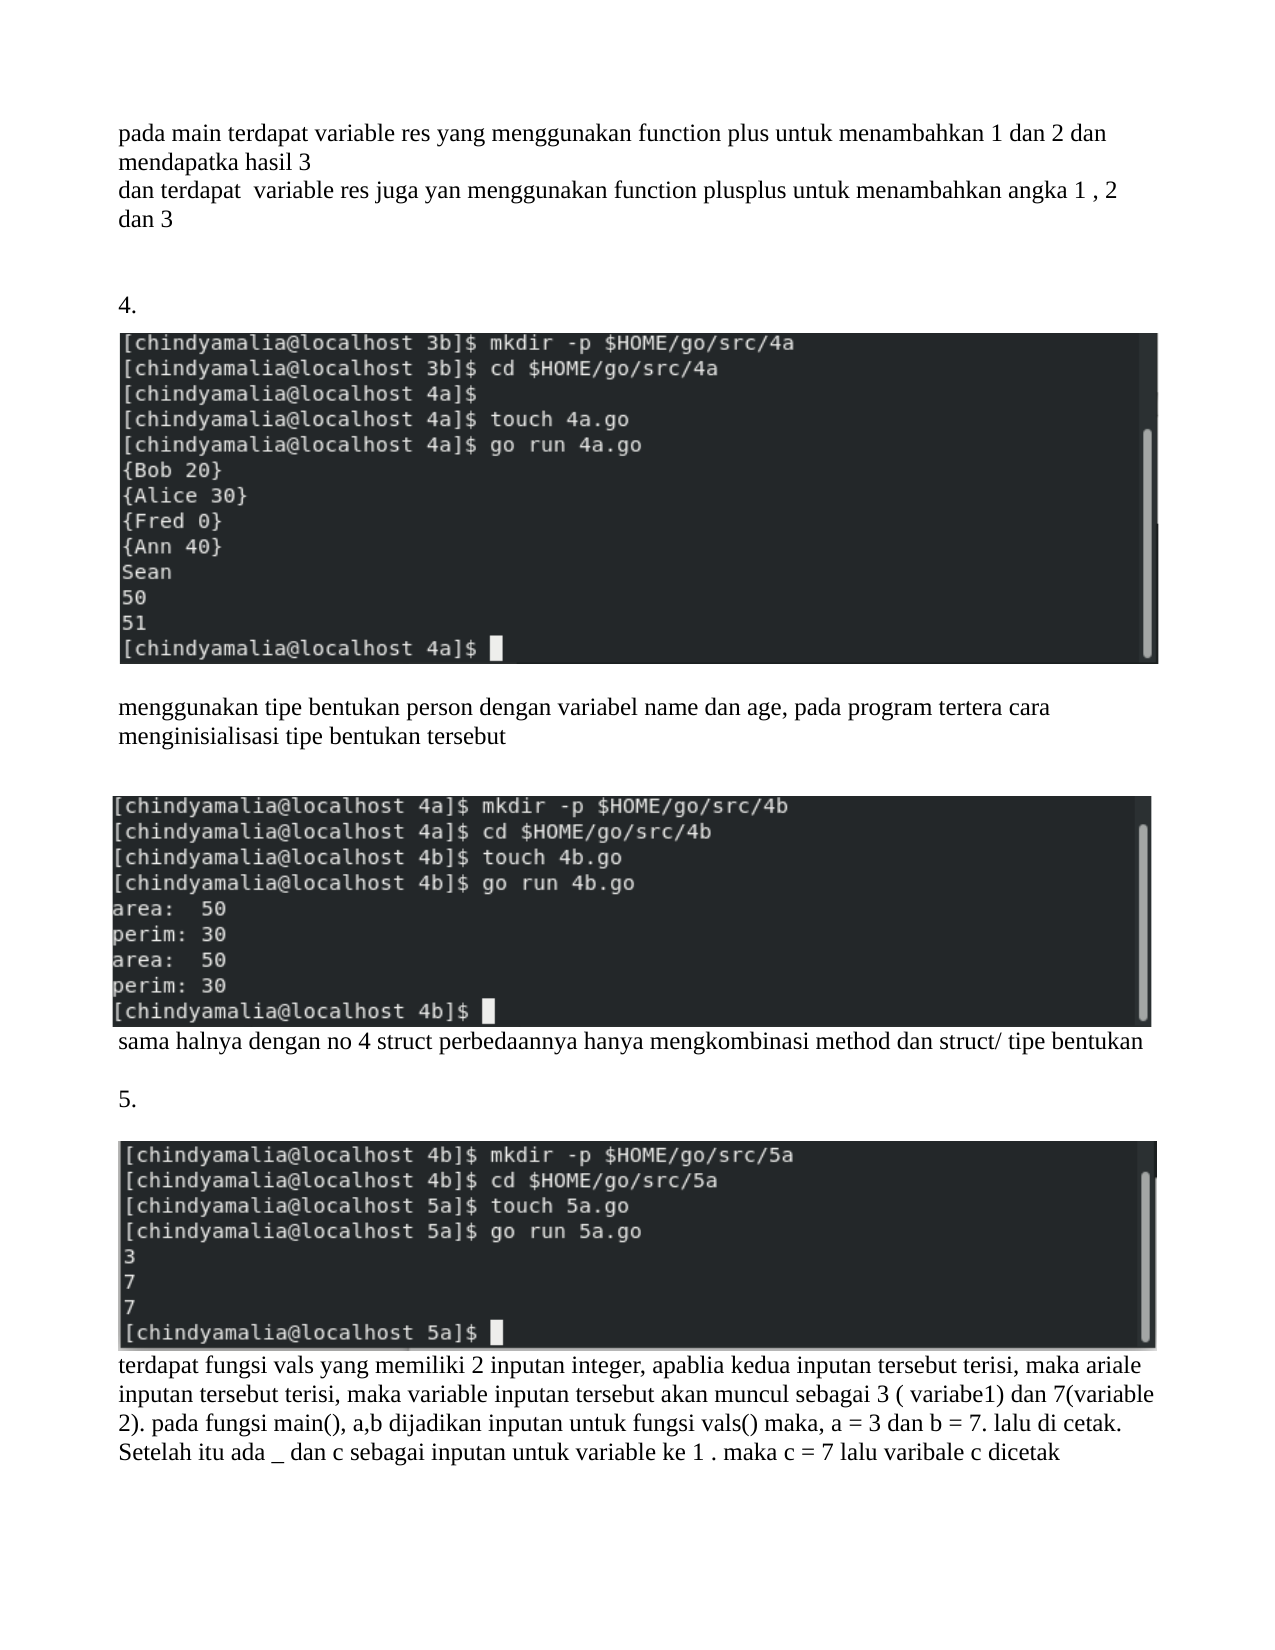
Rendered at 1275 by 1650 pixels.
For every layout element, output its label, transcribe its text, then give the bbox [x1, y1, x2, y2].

text menggunakan tipe bentukan person dengan variabel name dan age, pada program tertera cara menginisialisasi tipe bentukan tersebut [118, 692, 1157, 749]
text 5. [118, 1084, 1157, 1112]
text pada main terdapat variable res yang menggunakan function plus untuk menambahkan 1 dan 2 dan mendapatka hasil 3 [118, 118, 1157, 176]
text 4. [118, 291, 1157, 319]
picture [118, 1141, 1157, 1351]
text dan terdapat variable res juga yan menggunakan function plusplus untuk menambahkan angka 1 , 2 dan 3 [118, 176, 1157, 233]
text terdapat fungsi vals yang memiliki 2 inputan integer, apablia kedua inputan tersebut terisi, maka ariale inputan tersebut terisi, maka variable inputan tersebut akan muncul sebagai 3 ( variabe1) dan 7(variable 2). pada fungsi main(), a,b dijadikan inputan untuk fungsi vals() maka, a = 3 dan b = 7. lalu di cetak. Setelah itu ada _ dan c sebagai inputan untuk variable ke 1 . maka c = 7 lalu varibale c dicetak [118, 1351, 1157, 1466]
picture [112, 796, 1152, 1027]
picture [119, 333, 1159, 664]
text sama halnya dengan no 4 struct perbedaannya hanya mengkombinasi method dan struct/ tipe bentukan [118, 778, 1157, 1055]
